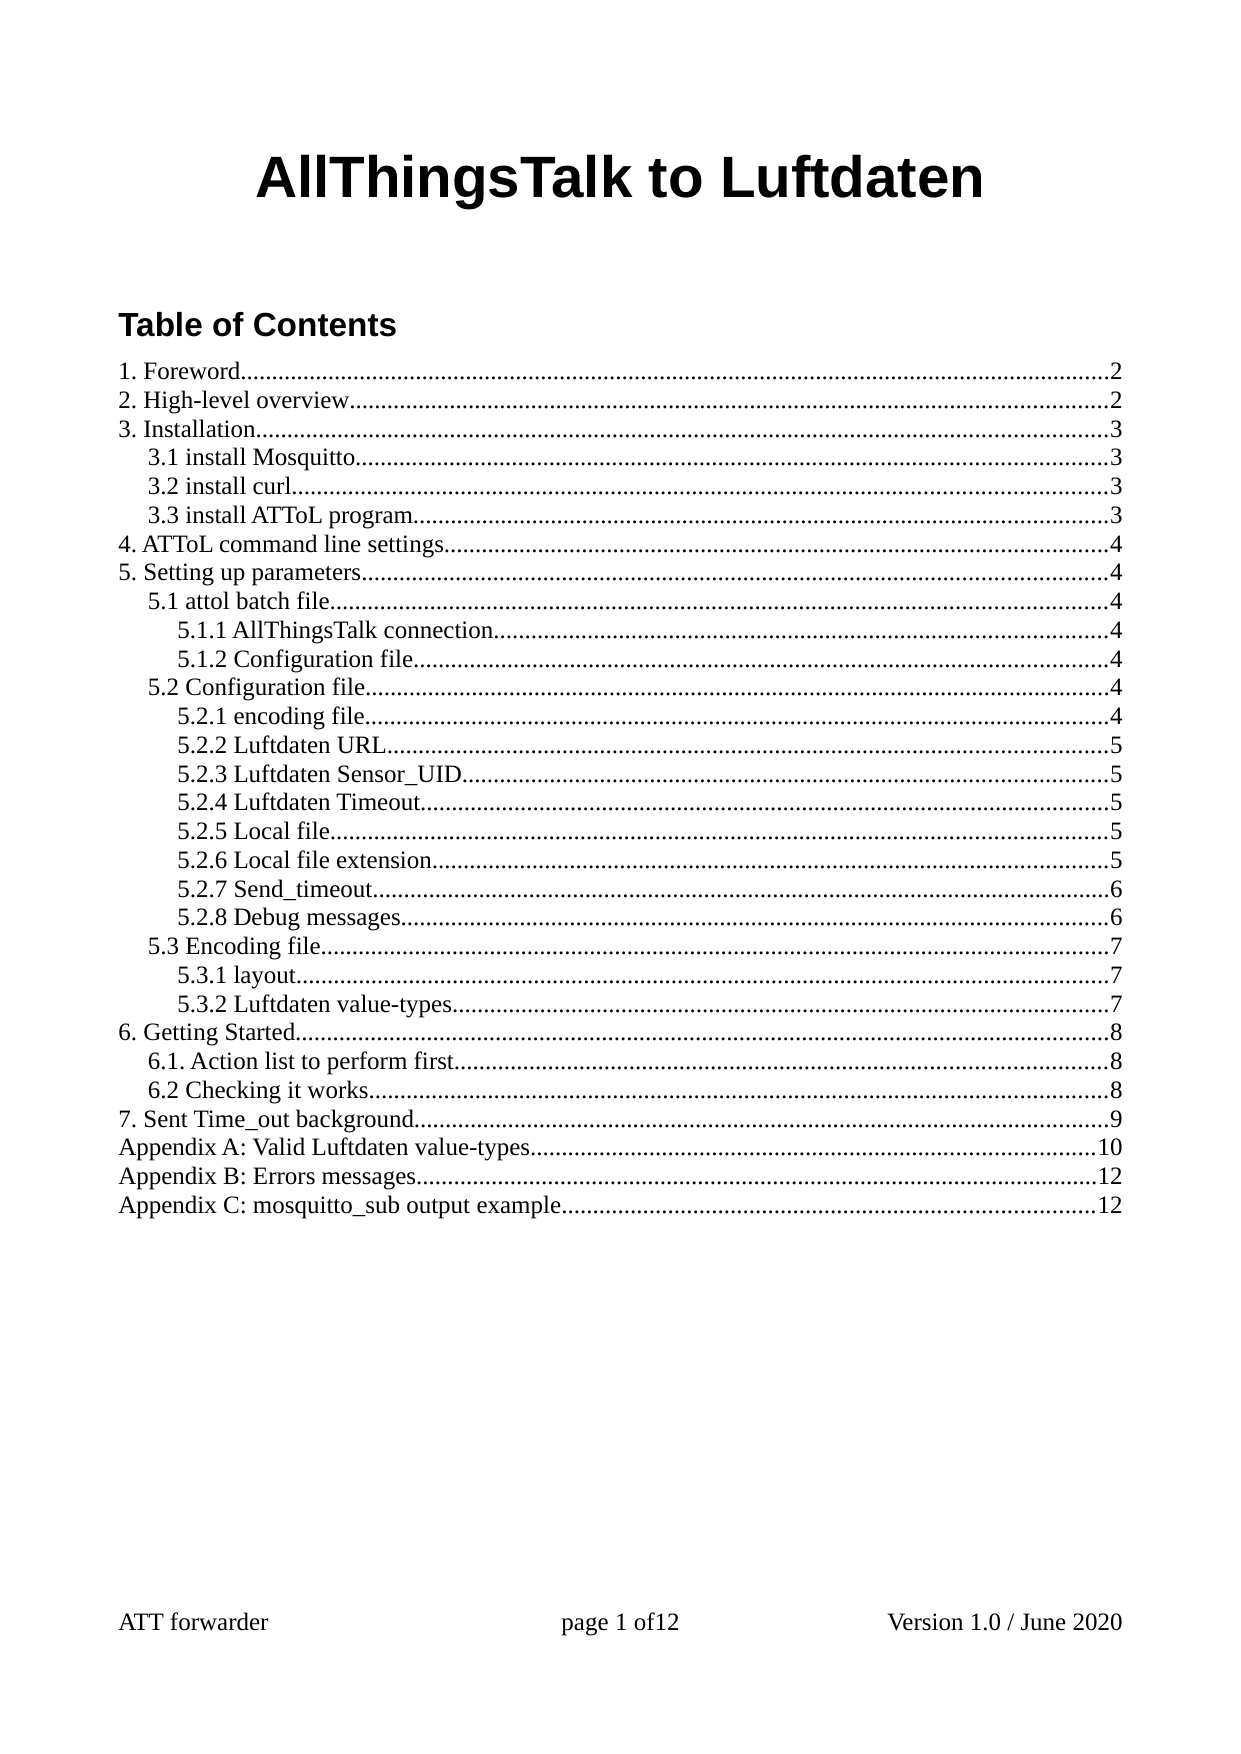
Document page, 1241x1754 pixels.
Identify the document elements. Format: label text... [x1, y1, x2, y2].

text 5.2.5 Local file 5 [177, 816, 1122, 845]
text 5.3.1 layout 7 [177, 960, 1122, 989]
text 5.3 Encoding file 7 [148, 931, 1122, 960]
subtitle Table of Contents [118, 305, 1122, 344]
text 5.2.1 encoding file 4 [177, 701, 1122, 730]
text 5.1 attol batch file 4 [148, 586, 1122, 615]
text Appendix A: Valid Luftdaten value-types 10 [118, 1132, 1122, 1161]
text 1. Foreword 2 [118, 356, 1122, 385]
text 6. Getting Started 8 [118, 1017, 1122, 1046]
text Appendix B: Errors messages 12 [118, 1161, 1122, 1190]
text 5.2 Configuration file 4 [148, 672, 1122, 701]
text 5.2.2 Luftdaten URL 5 [177, 730, 1122, 759]
text 5.2.8 Debug messages 6 [177, 902, 1122, 931]
text 3.1 install Mosquitto 3 [148, 442, 1122, 471]
text 5.3.2 Luftdaten value-types 7 [177, 989, 1122, 1017]
text Appendix C: mosquitto_sub output example 12 [118, 1190, 1122, 1219]
text 6.1. Action list to perform first 8 [148, 1046, 1122, 1075]
text 6.2 Checking it works 8 [148, 1075, 1122, 1104]
text 5.1.2 Configuration file 4 [177, 644, 1122, 672]
text 3.3 install ATToL program 3 [148, 500, 1122, 529]
text 5.2.4 Luftdaten Timeout 5 [177, 787, 1122, 816]
text 4. ATToL command line settings 4 [118, 529, 1122, 557]
text 5.2.7 Send_timeout 6 [177, 874, 1122, 902]
text 5.2.6 Local file extension 5 [177, 845, 1122, 874]
text 5. Setting up parameters 4 [118, 557, 1122, 586]
text 2. High-level overview 2 [118, 385, 1122, 414]
text 5.1.1 AllThingsTalk connection 4 [177, 615, 1122, 644]
text 3. Installation 3 [118, 414, 1122, 442]
text 7. Sent Time_out background 9 [118, 1104, 1122, 1132]
text 5.2.3 Luftdaten Sensor_UID 5 [177, 759, 1122, 787]
title AllThingsTalk to Luftdaten [118, 143, 1122, 210]
text 3.2 install curl 3 [148, 471, 1122, 500]
